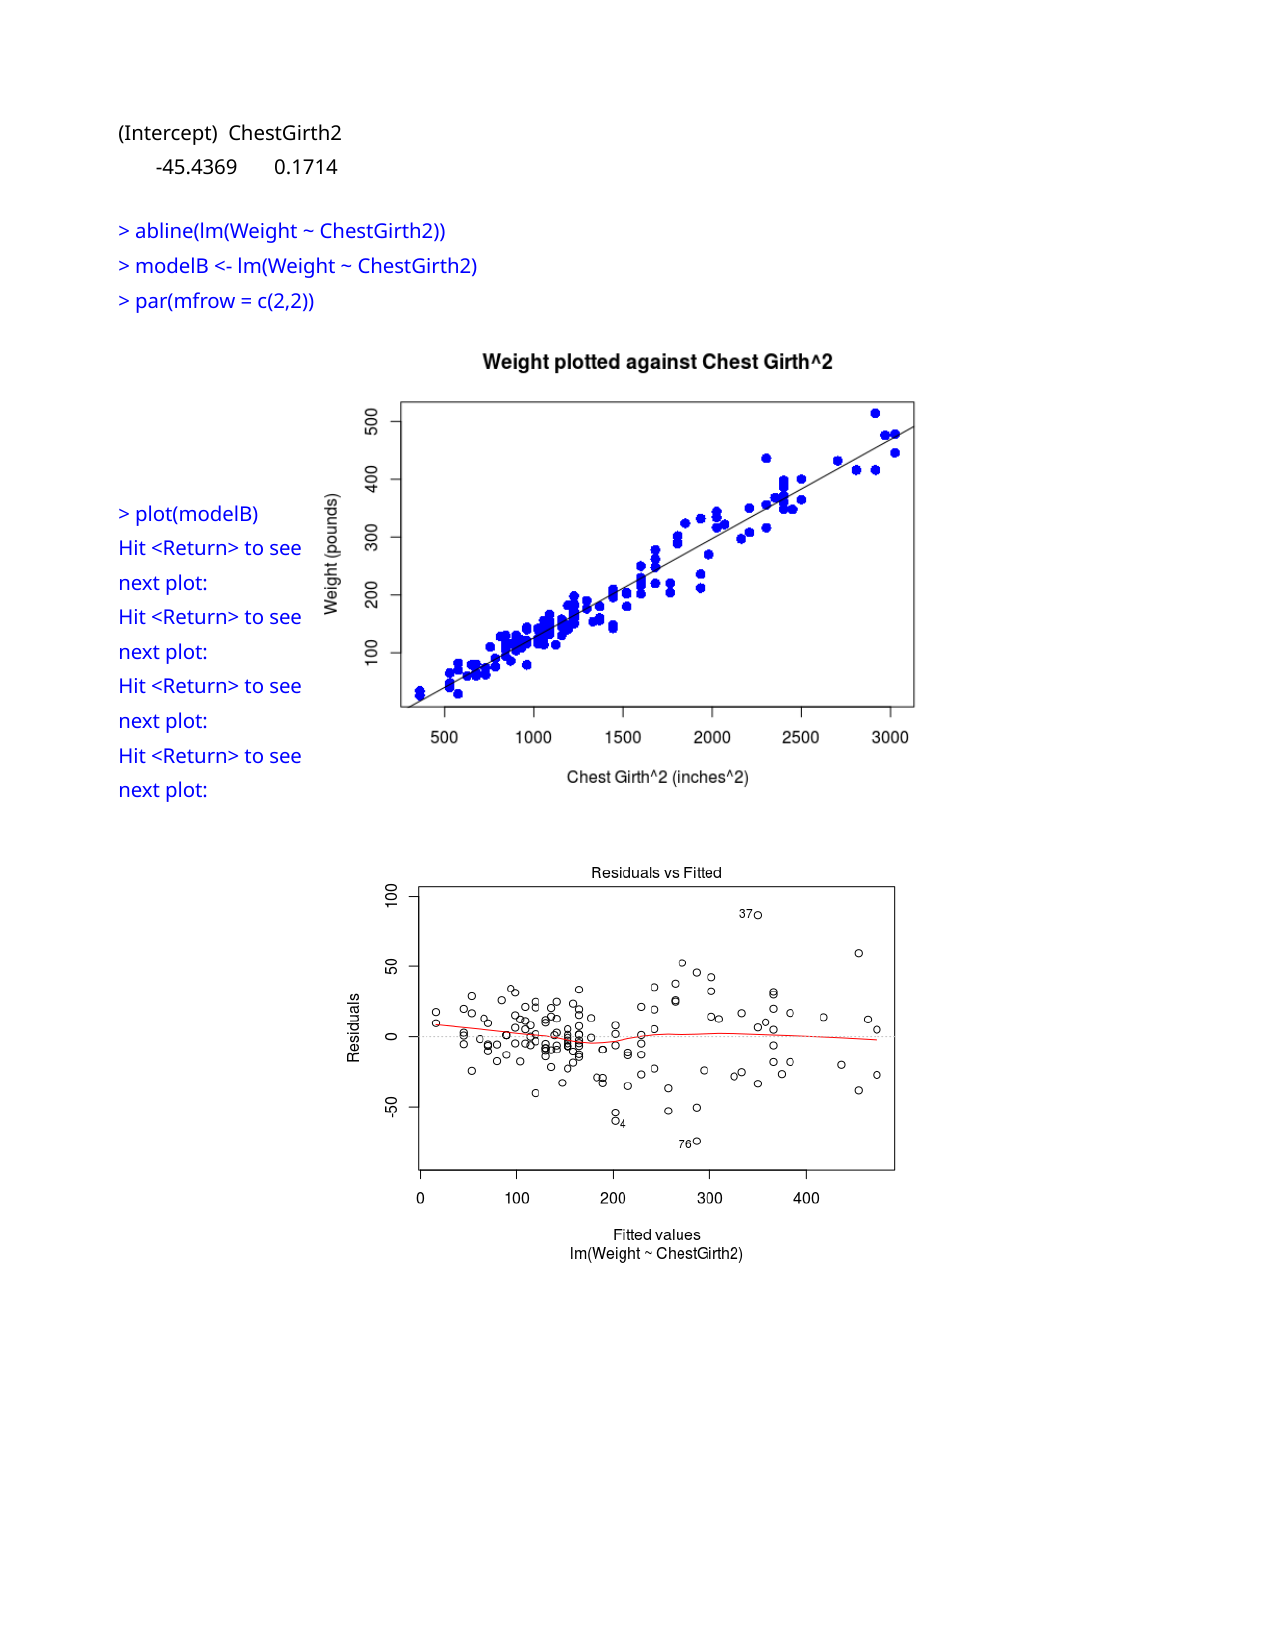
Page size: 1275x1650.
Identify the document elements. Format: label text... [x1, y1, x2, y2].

text -45.4369 0.1714 [118, 153, 1157, 181]
text [956, 672, 1157, 734]
text Hit <Return> to see next plot: [118, 741, 319, 804]
text > modelB <- lm(Weight ~ ChestGirth2) [118, 252, 1157, 279]
text Hit <Return> to see next plot: [118, 672, 319, 734]
text [956, 499, 1157, 527]
text > plot(modelB) [118, 499, 319, 527]
text (Intercept) ChestGirth2 [118, 118, 1157, 146]
picture [319, 321, 956, 809]
text > abline(lm(Weight ~ ChestGirth2)) [118, 217, 1157, 245]
text [956, 534, 1157, 596]
text Hit <Return> to see next plot: [118, 603, 319, 665]
text [956, 603, 1157, 665]
picture [342, 810, 933, 1264]
text > par(mfrow = c(2,2)) [118, 286, 1157, 314]
text [956, 741, 1157, 804]
text Hit <Return> to see next plot: [118, 534, 319, 596]
